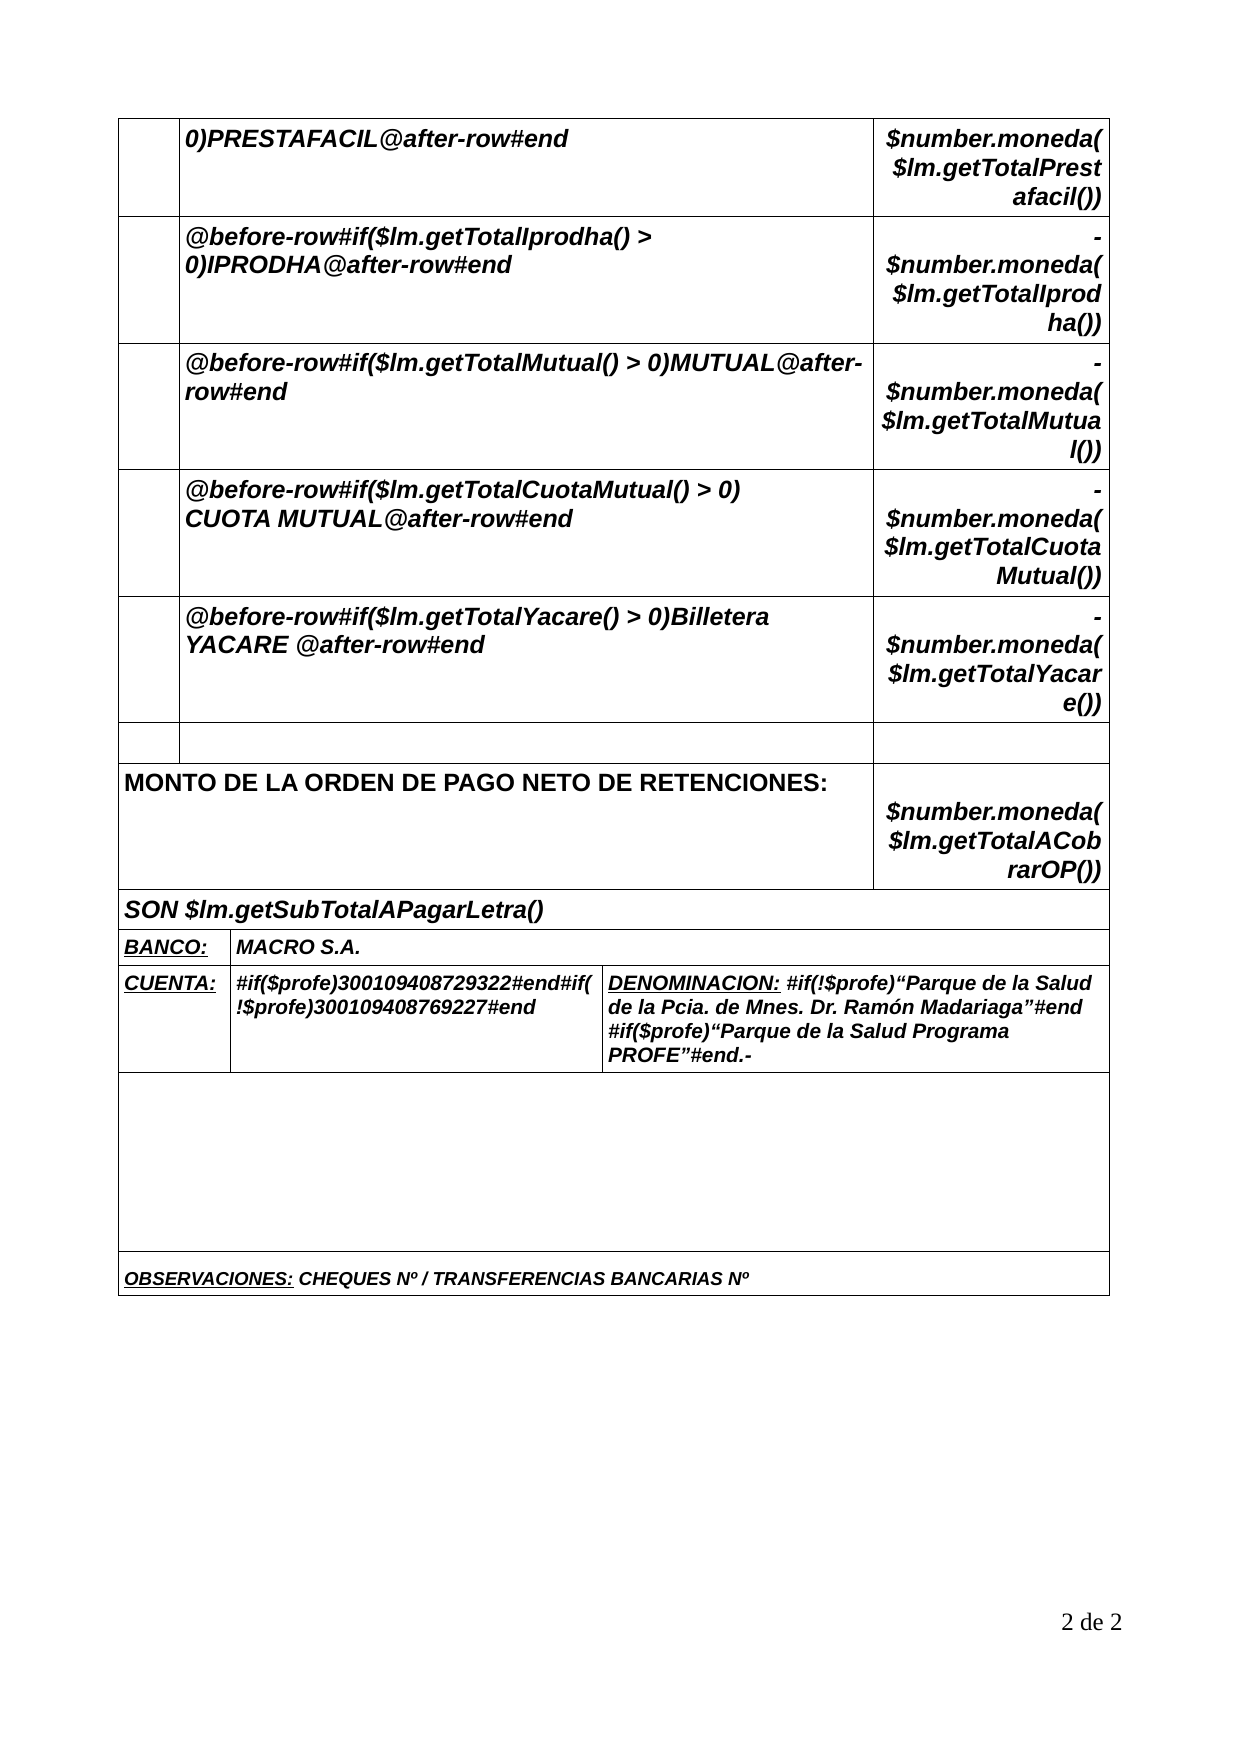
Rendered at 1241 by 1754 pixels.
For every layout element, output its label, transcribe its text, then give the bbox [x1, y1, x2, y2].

table_cell @before-row#if($lm.getTotalYacare() > 0)Billetera YACARE @after-row#end [180, 597, 873, 722]
table_cell @before-row#if($lm.getTotalIprodha() > 0)IPRODHA@after-row#end [180, 217, 873, 342]
table_cell @before-row#if($lm.getTotalMutual() > 0)MUTUAL@after-row#end [180, 344, 873, 469]
table_cell #if($profe)300109408729322#end#if(!$profe)300109408769227#end [231, 966, 602, 1072]
table_cell [119, 597, 179, 722]
table_cell -$number.moneda($lm.getTotalIprodha()) [874, 217, 1109, 342]
table_cell -$number.moneda($lm.getTotalYacare()) [874, 597, 1109, 722]
table_cell [119, 1073, 1109, 1251]
table_cell -$number.moneda($lm.getTotalCuotaMutual()) [874, 470, 1109, 596]
table_cell [119, 723, 179, 762]
table_cell [180, 723, 873, 762]
table_cell SON $lm.getSubTotalAPagarLetra() [119, 890, 1109, 929]
table_cell [119, 470, 179, 596]
table_cell 0)PRESTAFACIL@after-row#end [180, 119, 873, 216]
table_cell @before-row#if($lm.getTotalCuotaMutual() > 0) CUOTA MUTUAL@after-row#end [180, 470, 873, 596]
table_cell CUENTA: [119, 966, 230, 1072]
table_cell -$number.moneda($lm.getTotalPrestafacil()) [874, 119, 1109, 216]
table_cell DENOMINACION: #if(!$profe)“Parque de la Salud de la Pcia. de Mnes. Dr. Ramón Madariaga”#end #if($profe)“Parque de la Salud Programa PROFE”#end.- [603, 966, 1109, 1072]
table_cell [119, 217, 179, 342]
table_cell -$number.moneda($lm.getTotalMutual()) [874, 344, 1109, 469]
table_cell MACRO S.A. [231, 930, 1109, 965]
table_cell [874, 723, 1109, 762]
table_cell [119, 344, 179, 469]
table_cell BANCO: [119, 930, 230, 965]
table_cell MONTO DE LA ORDEN DE PAGO NETO DE RETENCIONES: [119, 764, 873, 889]
table_cell $number.moneda($lm.getTotalACobrarOP()) [874, 764, 1109, 889]
table_cell OBSERVACIONES: CHEQUES Nº / TRANSFERENCIAS BANCARIAS Nº [119, 1252, 1109, 1295]
table_cell [119, 119, 179, 216]
